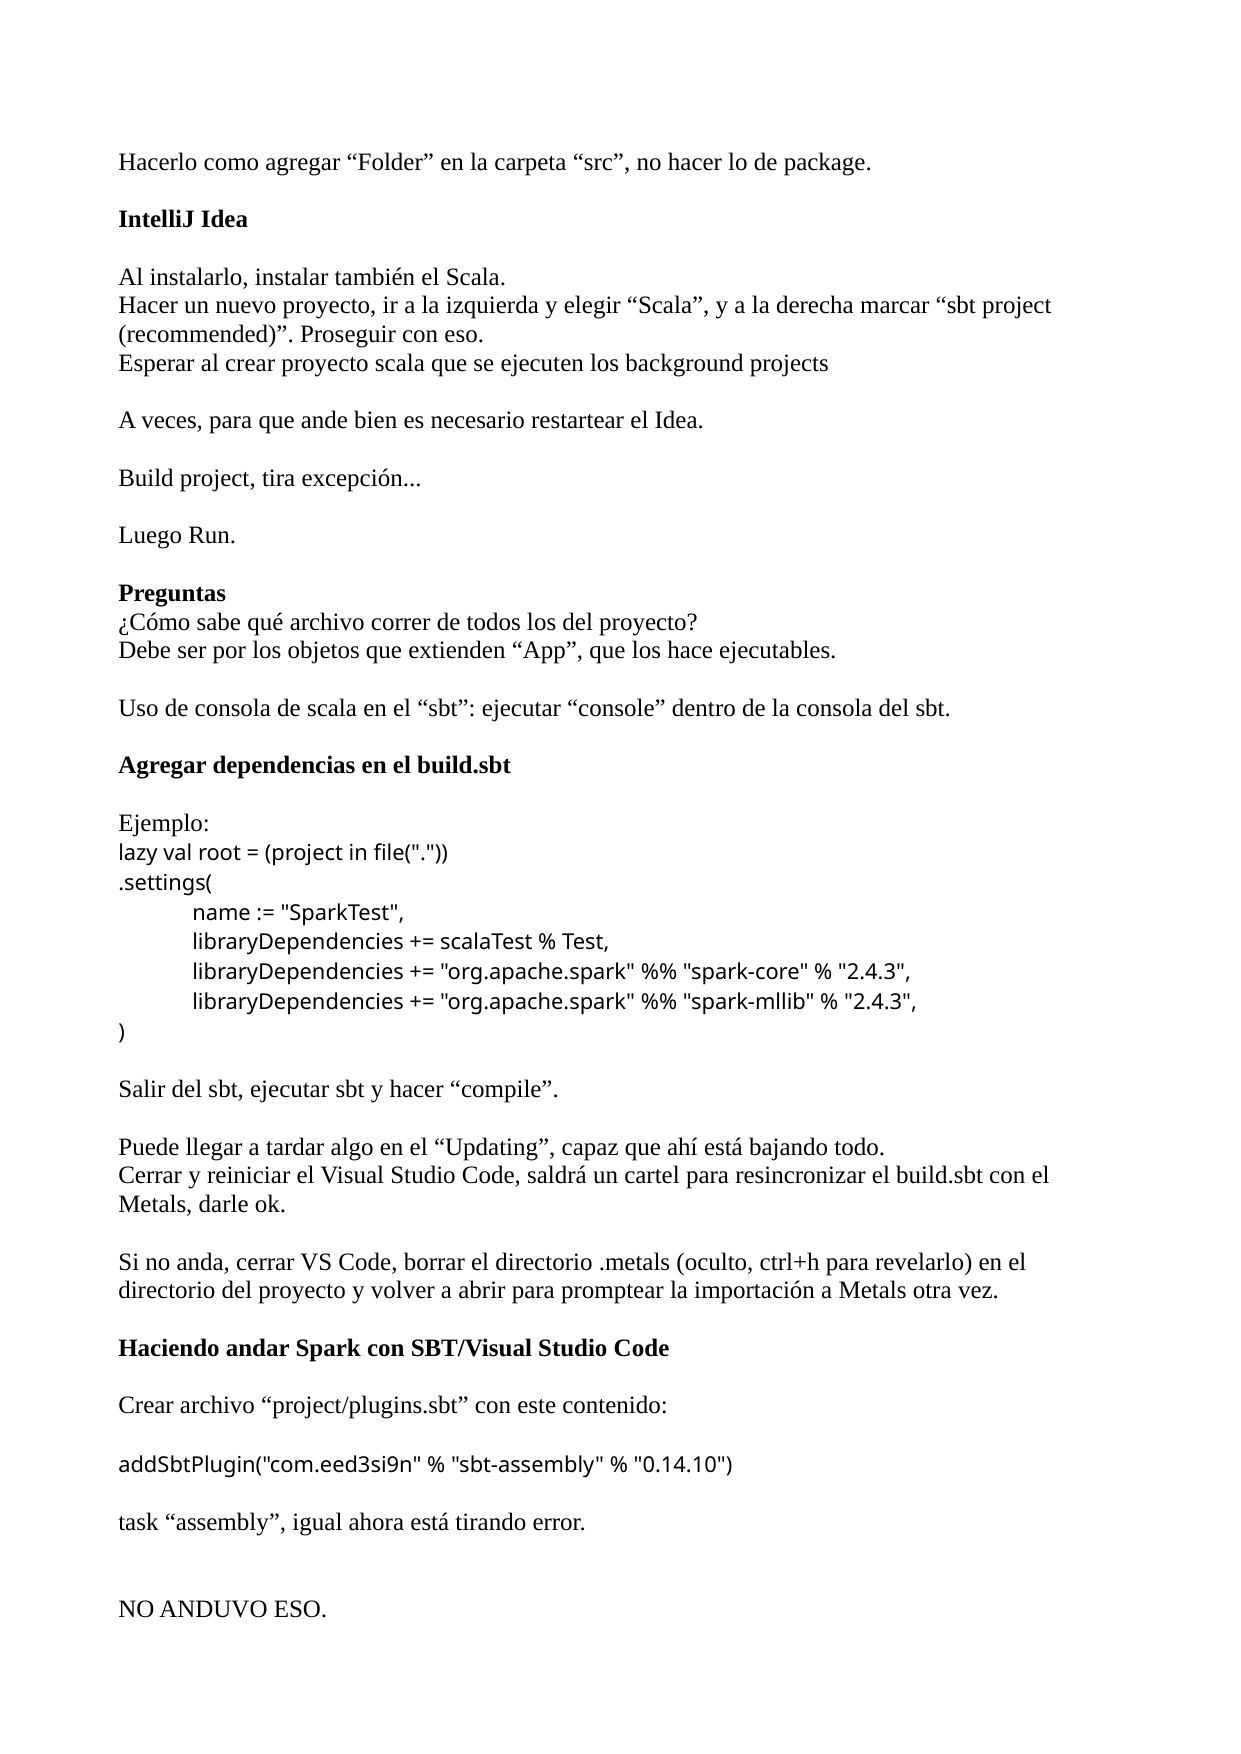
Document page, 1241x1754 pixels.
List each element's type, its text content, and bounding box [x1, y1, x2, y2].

text Haciendo andar Spark con SBT/Visual Studio Code [118, 1333, 1122, 1362]
text Al instalarlo, instalar también el Scala. [118, 262, 1122, 291]
text Puede llegar a tardar algo en el “Updating”, capaz que ahí está bajando todo. [118, 1132, 1122, 1160]
text Uso de consola de scala en el “sbt”: ejecutar “console” dentro de la consola del sbt. [118, 693, 1122, 722]
text Luego Run. [118, 521, 1122, 549]
text .settings( [118, 867, 1122, 896]
text Crear archivo “project/plugins.sbt” con este contenido: [118, 1390, 1122, 1419]
text NO ANDUVO ESO. [118, 1594, 1122, 1622]
text Preguntas [118, 578, 1122, 607]
text Esperar al crear proyecto scala que se ejecuten los background projects [118, 348, 1122, 377]
text task “assembly”, igual ahora está tirando error. [118, 1507, 1122, 1536]
text Hacerlo como agregar “Folder” en la carpeta “src”, no hacer lo de package. [118, 147, 1122, 176]
text A veces, para que ande bien es necesario restartear el Idea. [118, 406, 1122, 434]
text libraryDependencies += "org.apache.spark" %% "spark-mllib" % "2.4.3", [118, 986, 1122, 1016]
text Hacer un nuevo proyecto, ir a la izquierda y elegir “Scala”, y a la derecha marcar “sbt project (recommended)”. Proseguir con eso. [118, 291, 1122, 348]
text ) [118, 1016, 1122, 1045]
text Debe ser por los objetos que extienden “App”, que los hace ejecutables. [118, 636, 1122, 664]
text Build project, tira excepción... [118, 463, 1122, 492]
text ¿Cómo sabe qué archivo correr de todos los del proyecto? [118, 607, 1122, 636]
text Si no anda, cerrar VS Code, borrar el directorio .metals (oculto, ctrl+h para revelarlo) en el directorio del proyecto y volver a abrir para promptear la importación a Metals otra vez. [118, 1247, 1122, 1304]
text lazy val root = (project in file(".")) [118, 837, 1122, 867]
text libraryDependencies += "org.apache.spark" %% "spark-core" % "2.4.3", [118, 956, 1122, 986]
text addSbtPlugin("com.eed3si9n" % "sbt-assembly" % "0.14.10") [118, 1449, 1122, 1479]
text IntelliJ Idea [118, 204, 1122, 233]
text Ejemplo: [118, 808, 1122, 837]
text libraryDependencies += scalaTest % Test, [118, 926, 1122, 956]
text name := "SparkTest", [118, 896, 1122, 926]
text Salir del sbt, ejecutar sbt y hacer “compile”. [118, 1074, 1122, 1103]
text Agregar dependencias en el build.sbt [118, 751, 1122, 779]
text Cerrar y reiniciar el Visual Studio Code, saldrá un cartel para resincronizar el build.sbt con el Metals, darle ok. [118, 1160, 1122, 1218]
